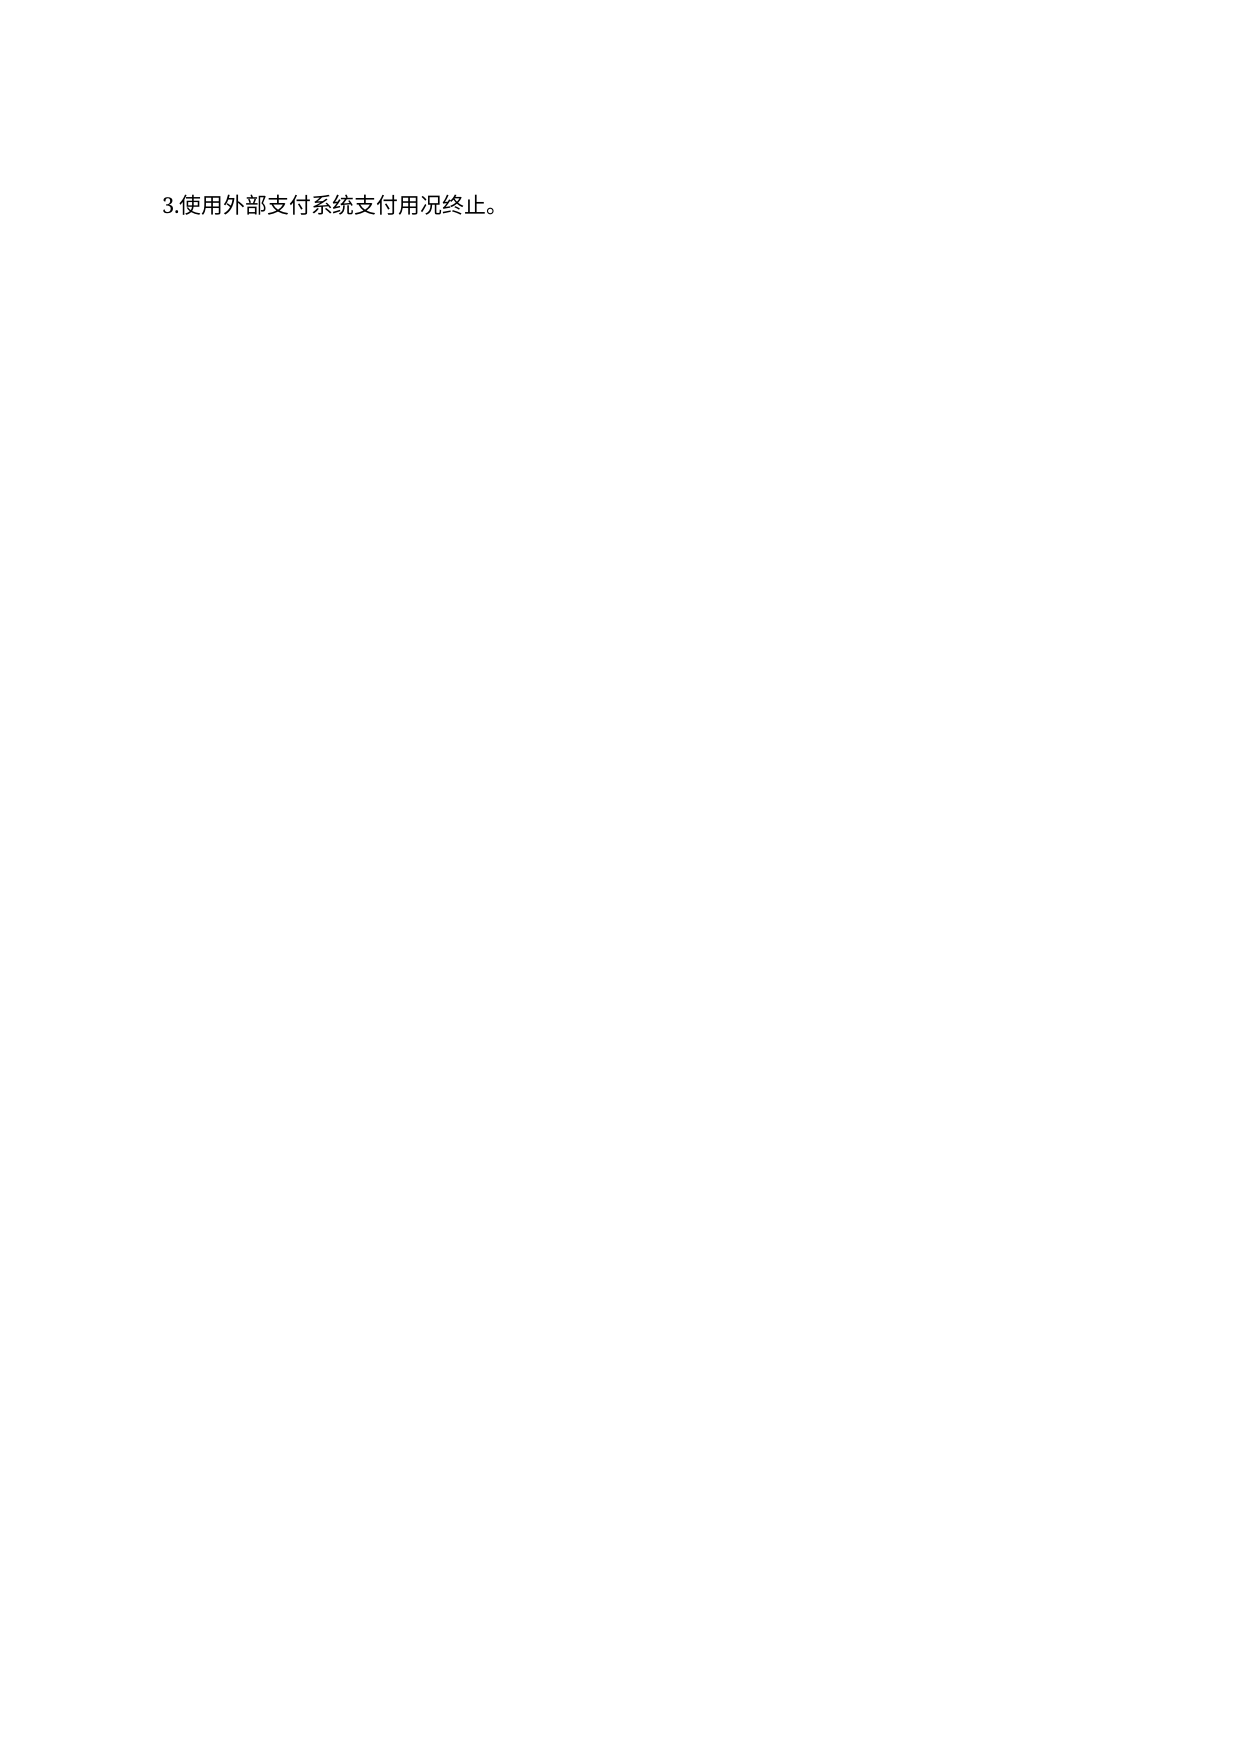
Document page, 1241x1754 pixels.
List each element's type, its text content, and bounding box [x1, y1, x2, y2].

text 3.使用外部支付系统支付用况终止。 [118, 188, 1122, 219]
